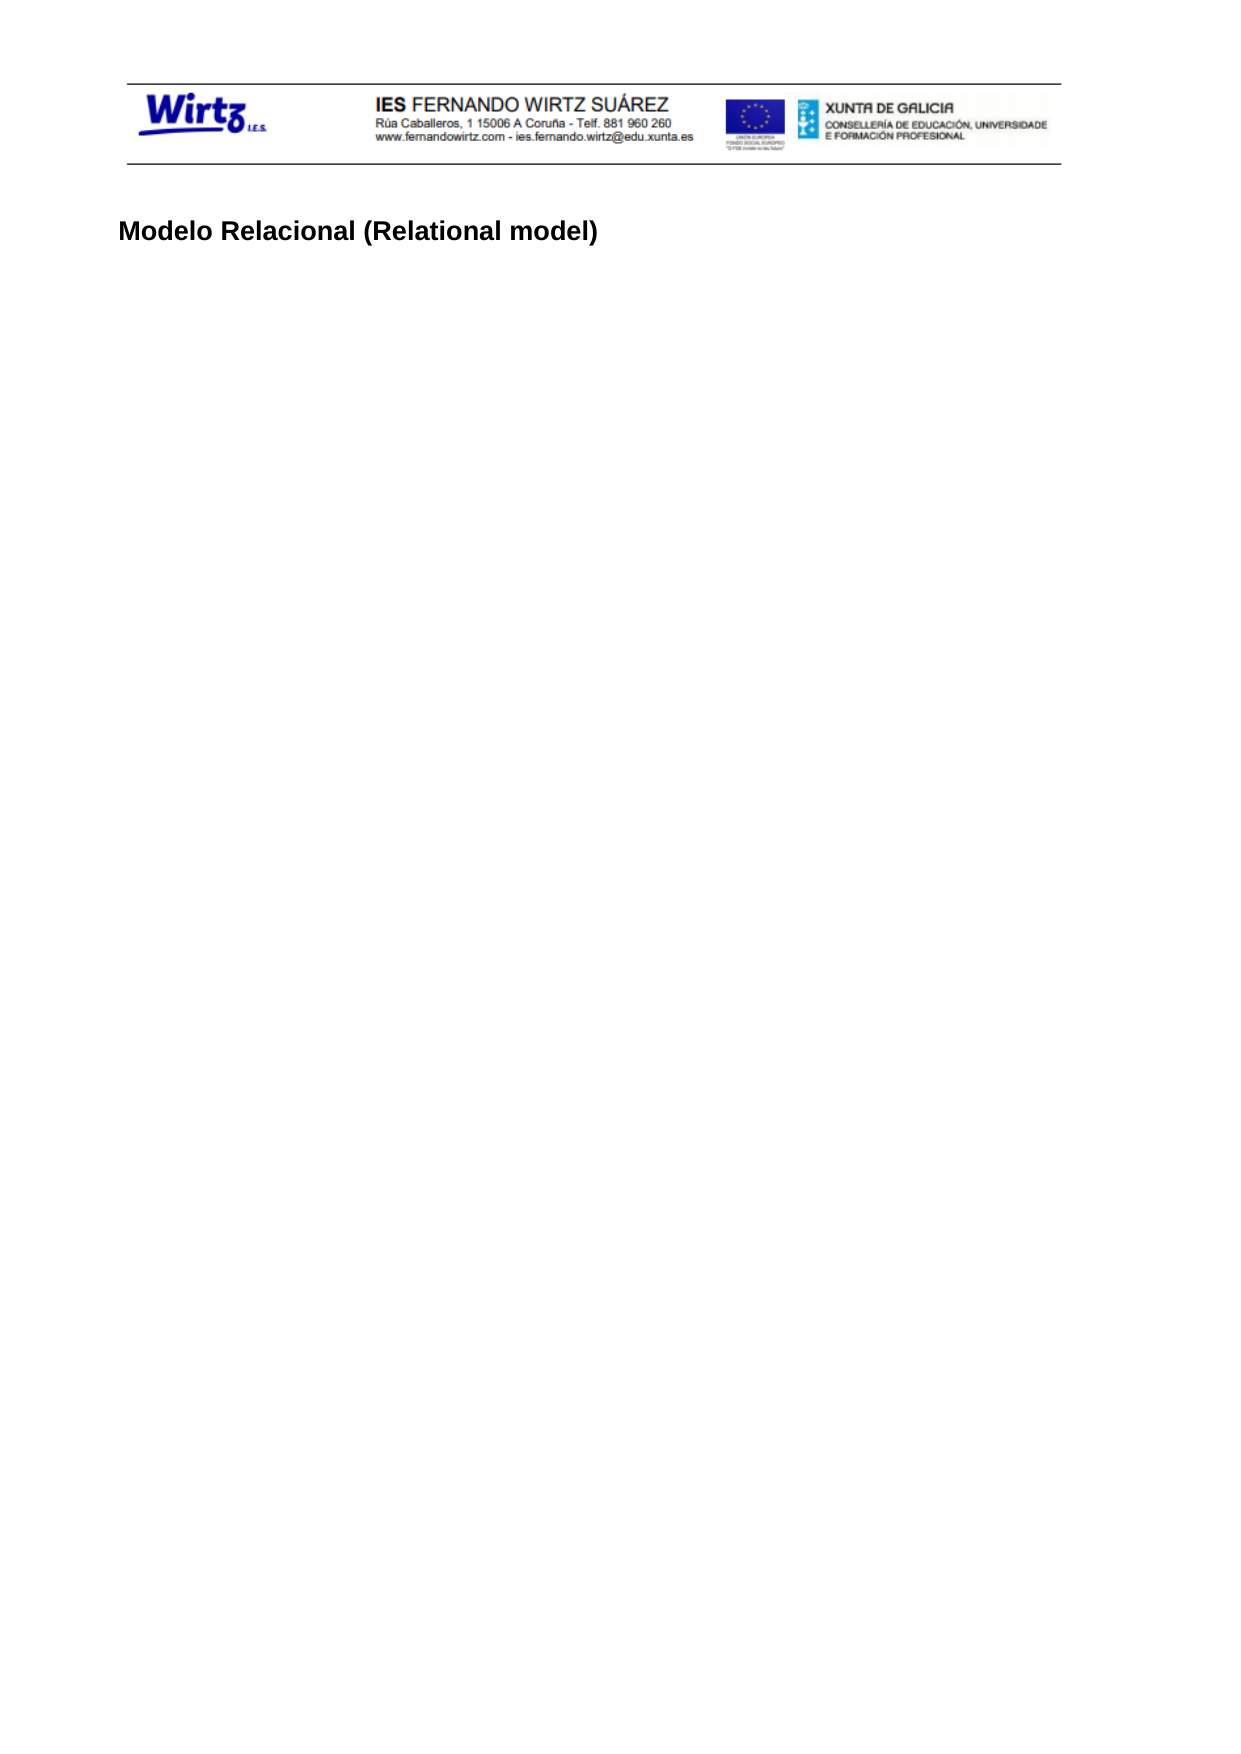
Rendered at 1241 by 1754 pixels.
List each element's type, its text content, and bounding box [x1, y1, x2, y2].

subtitle Modelo Relacional (Relational model) [118, 215, 1152, 246]
picture [118, 73, 1072, 173]
